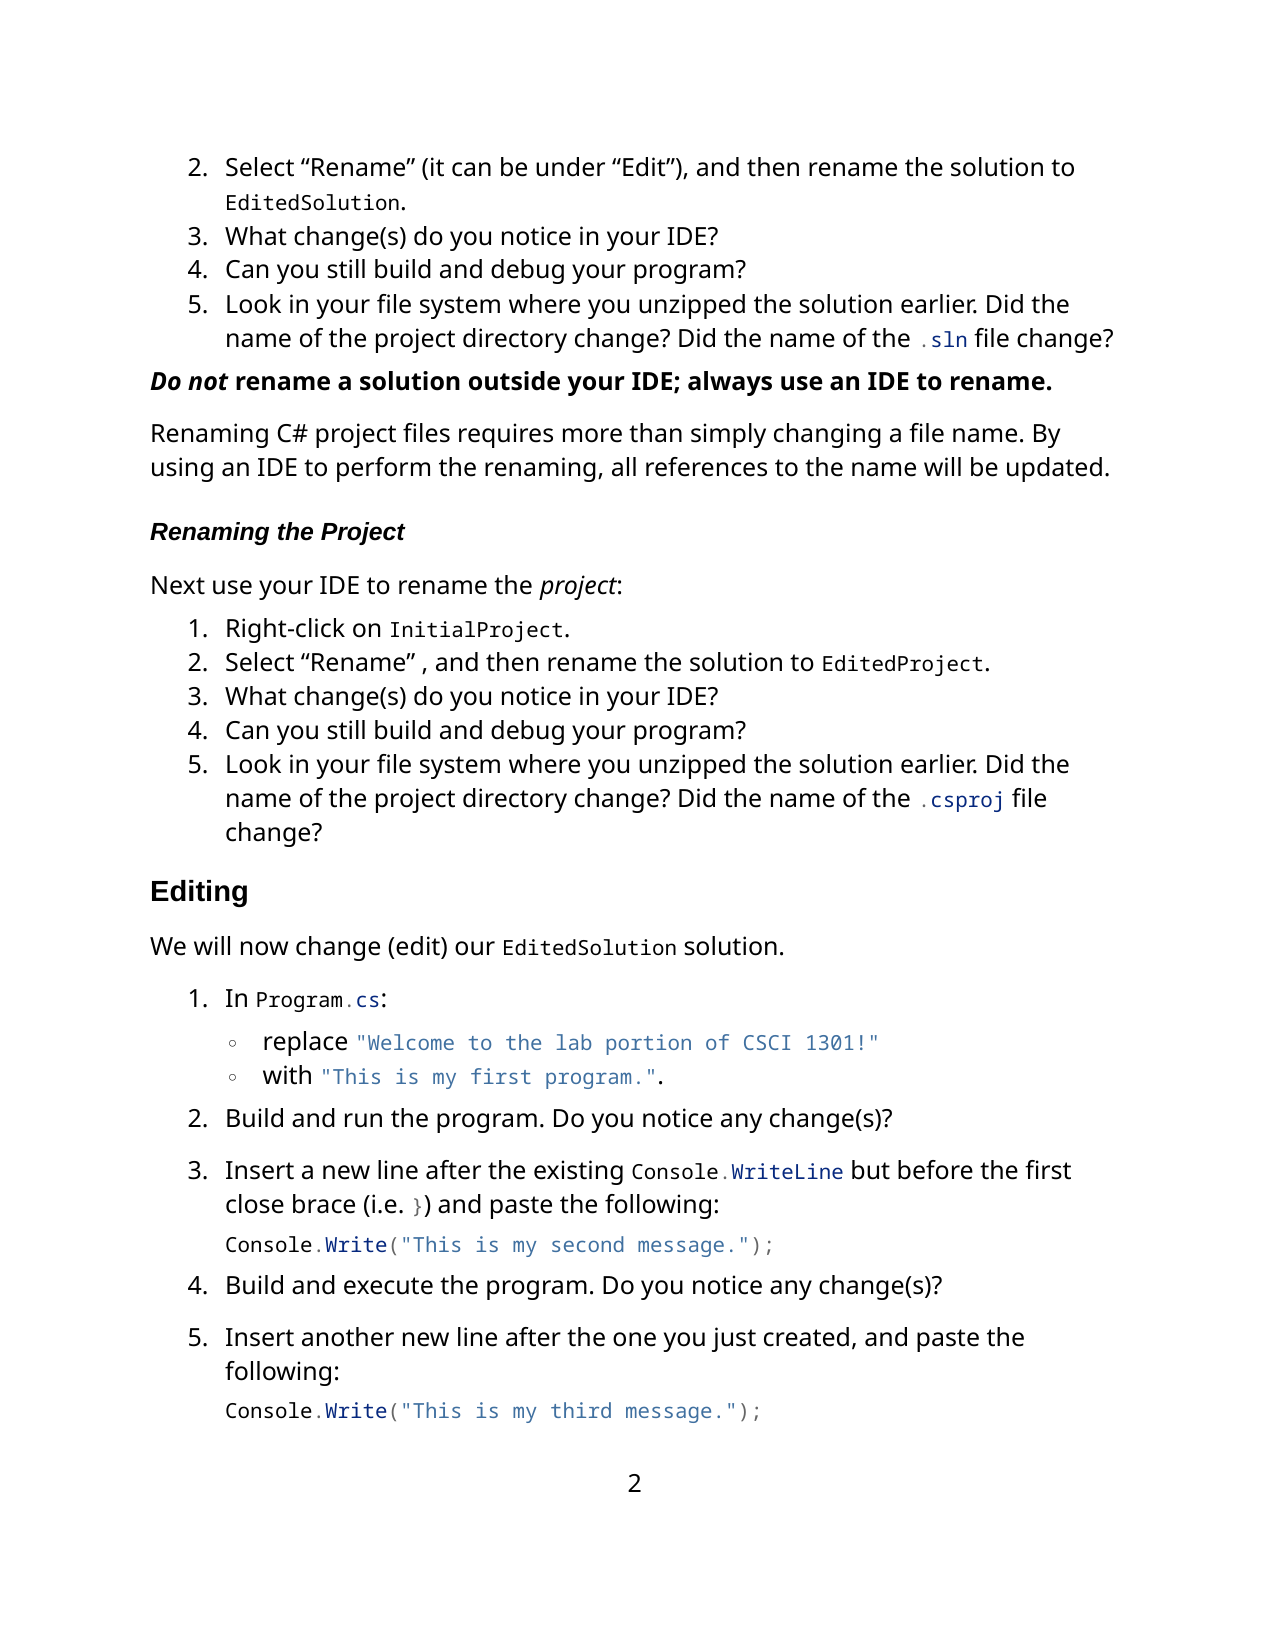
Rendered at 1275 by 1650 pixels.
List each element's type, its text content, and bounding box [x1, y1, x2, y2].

list Console.Write("This is my second message."); [187, 1230, 1125, 1258]
list What change(s) do you notice in your IDE? [187, 218, 1125, 252]
text Renaming C# project files requires more than simply changing a file name. By using an IDE to perform the renaming, all references to the name will be updated. [150, 415, 1125, 483]
list Console.Write("This is my third message."); [187, 1396, 1125, 1425]
list Can you still build and debug your program? [187, 252, 1125, 286]
list Insert another new line after the one you just created, and paste the following: [187, 1319, 1125, 1387]
list Build and execute the program. Do you notice any change(s)? [187, 1267, 1125, 1301]
list Insert a new line after the existing Console.WriteLine but before the first close brace (i.e. }) and paste the following: [187, 1153, 1125, 1221]
text Next use your IDE to rename the project: [150, 567, 1125, 601]
list Build and run the program. Do you notice any change(s)? [187, 1101, 1125, 1135]
list Select “Rename” , and then rename the solution to EditedProject. [187, 644, 1125, 678]
text We will now change (edit) our EditedSolution solution. [150, 929, 1125, 963]
list with "This is my first program.". [225, 1058, 1125, 1092]
list What change(s) do you notice in your IDE? [187, 678, 1125, 713]
list Right-click on InitialProject. [187, 610, 1125, 644]
text Do not rename a solution outside your IDE; always use an IDE to rename. [150, 363, 1125, 397]
list In Program.cs: [187, 981, 1125, 1015]
subtitle Renaming the Project [150, 517, 1125, 546]
list Can you still build and debug your program? [187, 713, 1125, 747]
list replace "Welcome to the lab portion of CSCI 1301!" [225, 1024, 1125, 1058]
list Look in your file system where you unzipped the solution earlier. Did the name of the project directory change? Did the name of the .csproj file change? [187, 747, 1125, 849]
list Look in your file system where you unzipped the solution earlier. Did the name of the project directory change? Did the name of the .sln file change? [187, 286, 1125, 354]
list Select “Rename” (it can be under “Edit”), and then rename the solution to EditedSolution. [187, 150, 1125, 218]
subtitle Editing [150, 874, 1125, 907]
